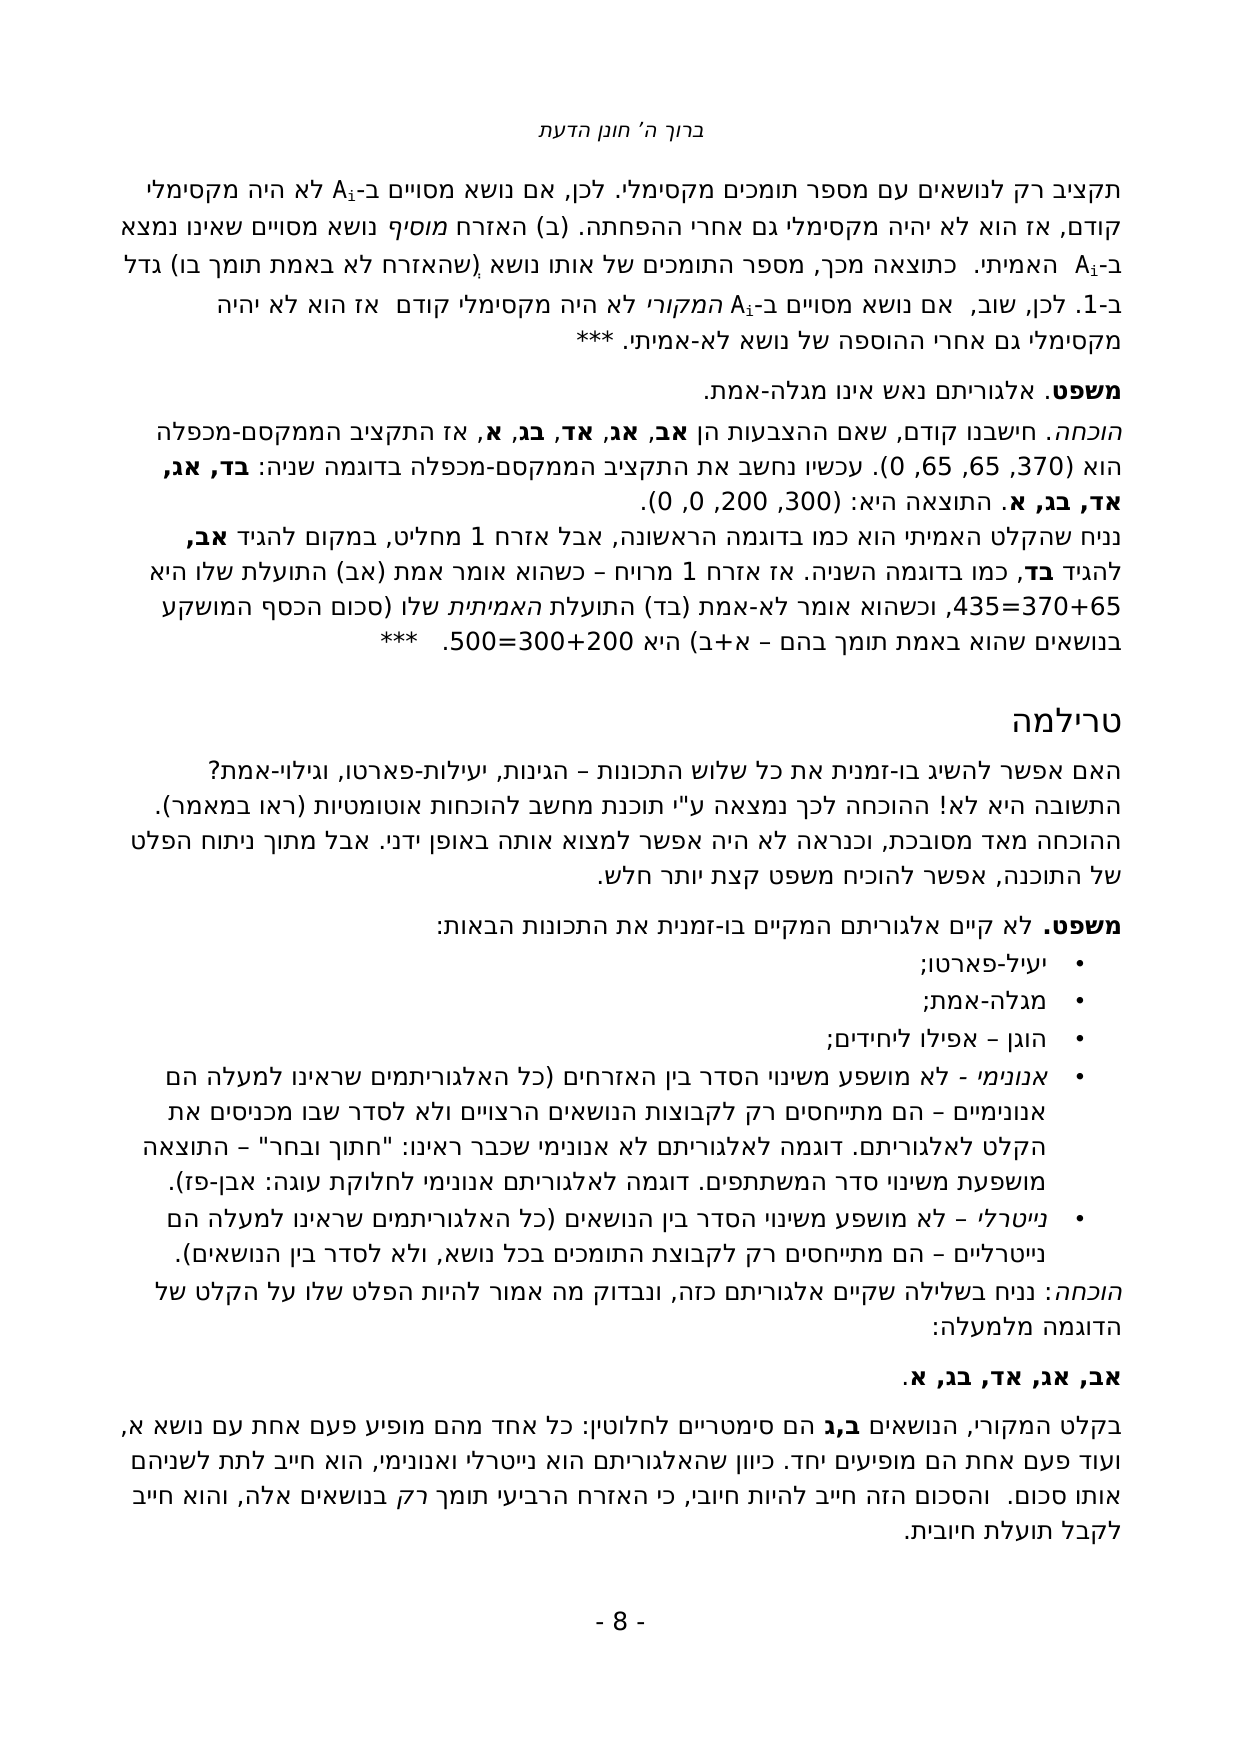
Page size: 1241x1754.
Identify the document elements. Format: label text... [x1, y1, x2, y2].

text הוכחה: נניח בשלילה שקיים אלגוריתם כזה, ונבדוק מה אמור להיות הפלט שלו על הקלט של הדוגמה מלמעלה: [118, 1277, 1122, 1341]
text משפט. אלגוריתם נאש אינו מגלה-אמת. [118, 376, 1122, 405]
text משפט. לא קיים אלגוריתם המקיים בו-זמנית את התכונות הבאות: [118, 911, 1122, 940]
text הוכחה. צריך להוכיח, שאזרח i המשנה את הקבוצה Ai שלו, אינו מגדיל את התועלת שלו, כלומר אינו מגדיל את התקציב המועבר לנושאים בקבוצה Ai המקורית שלו. נבדוק שני מקרים: (א) האזרח מסתיר נושא מסויים הנמצא ב-Ai . כתוצאה מכך, מספר התומכים של נושא זה קטֵן ב-1, ומספר התומכים של שאר הנושאים ב-Ai לא משתנה. האלגוריתם האוטיליטרי מעביר תקציב רק לנושאים עם מספר תומכים מקסימלי. לכן, אם נושא מסויים ב-Ai לא היה מקסימלי קודם, אז הוא לא יהיה מקסימלי גם אחרי ההפחתה. (ב) האזרח מוסיף נושא מסויים שאינו נמצא ב-Ai האמיתי. כתוצאה מכך, מספר התומכים של אותו נושא (ְשהאזרח לא באמת תומך בו) גדל ב-1. לכן, שוב, אם נושא מסויים ב-Ai המקורי לא היה מקסימלי קודם אז הוא לא יהיה מקסימלי גם אחרי ההוספה של נושא לא-אמיתי. *** [118, 172, 1122, 356]
list מגלה-אמת; [118, 986, 1084, 1016]
subtitle טרילמה [118, 702, 1122, 744]
list הוגן – אפילו ליחידים; [118, 1024, 1084, 1053]
text אב, אג, אד, בג, א. [118, 1362, 1122, 1391]
text הוכחה. חישבנו קודם, שאם ההצבעות הן אב, אג, אד, בג, א, אז התקציב הממקסם-מכפלה הוא (370, 65, 65, 0). עכשיו נחשב את התקציב הממקסם-מכפלה בדוגמה שניה: בד, אג, אד, בג, א. התוצאה היא: (300, 200, 0, 0). [118, 417, 1122, 516]
text בקלט המקורי, הנושאים ב,ג הם סימטריים לחלוטין: כל אחד מהם מופיע פעם אחת עם נושא א, ועוד פעם אחת הם מופיעים יחד. כיוון שהאלגוריתם הוא נייטרלי ואנונימי, הוא חייב לתת לשניהם אותו סכום. והסכום הזה חייב להיות חיובי, כי האזרח הרביעי תומך רק בנושאים אלה, והוא חייב לקבל תועלת חיובית. [118, 1411, 1122, 1546]
list אנונימי - לא מושפע משינוי הסדר בין האזרחים (כל האלגוריתמים שראינו למעלה הם אנונימיים – הם מתייחסים רק לקבוצות הנושאים הרצויים ולא לסדר שבו מכניסים את הקלט לאלגוריתם. דוגמה לאלגוריתם לא אנונימי שכבר ראינו: "חתוך ובחר" – התוצאה מושפעת משינוי סדר המשתתפים. דוגמה לאלגוריתם אנונימי לחלוקת עוגה: אבן-פז). [118, 1062, 1084, 1196]
text נניח שהקלט האמיתי הוא כמו בדוגמה הראשונה, אבל אזרח 1 מחליט, במקום להגיד אב, להגיד בד, כמו בדוגמה השניה. אז אזרח 1 מרויח – כשהוא אומר אמת (אב) התועלת שלו היא 370+65=435, וכשהוא אומר לא-אמת (בד) התועלת האמיתית שלו (סכום הכסף המושקע בנושאים שהוא באמת תומך בהם – א+ב) היא 300+200=500. *** [118, 522, 1122, 656]
list יעיל-פארטו; [118, 949, 1084, 978]
list נייטרלי – לא מושפע משינוי הסדר בין הנושאים (כל האלגוריתמים שראינו למעלה הם נייטרליים – הם מתייחסים רק לקבוצת התומכים בכל נושא, ולא לסדר בין הנושאים). [118, 1204, 1084, 1269]
text האם אפשר להשיג בו-זמנית את כל שלוש התכונות – הגינות, יעילות-פארטו, וגילוי-אמת? התשובה היא לא! ההוכחה לכך נמצאה ע"י תוכנת מחשב להוכחות אוטומטיות (ראו במאמר). ההוכחה מאד מסובכת, וכנראה לא היה אפשר למצוא אותה באופן ידני. אבל מתוך ניתוח הפלט של התוכנה, אפשר להוכיח משפט קצת יותר חלש. [118, 756, 1122, 891]
